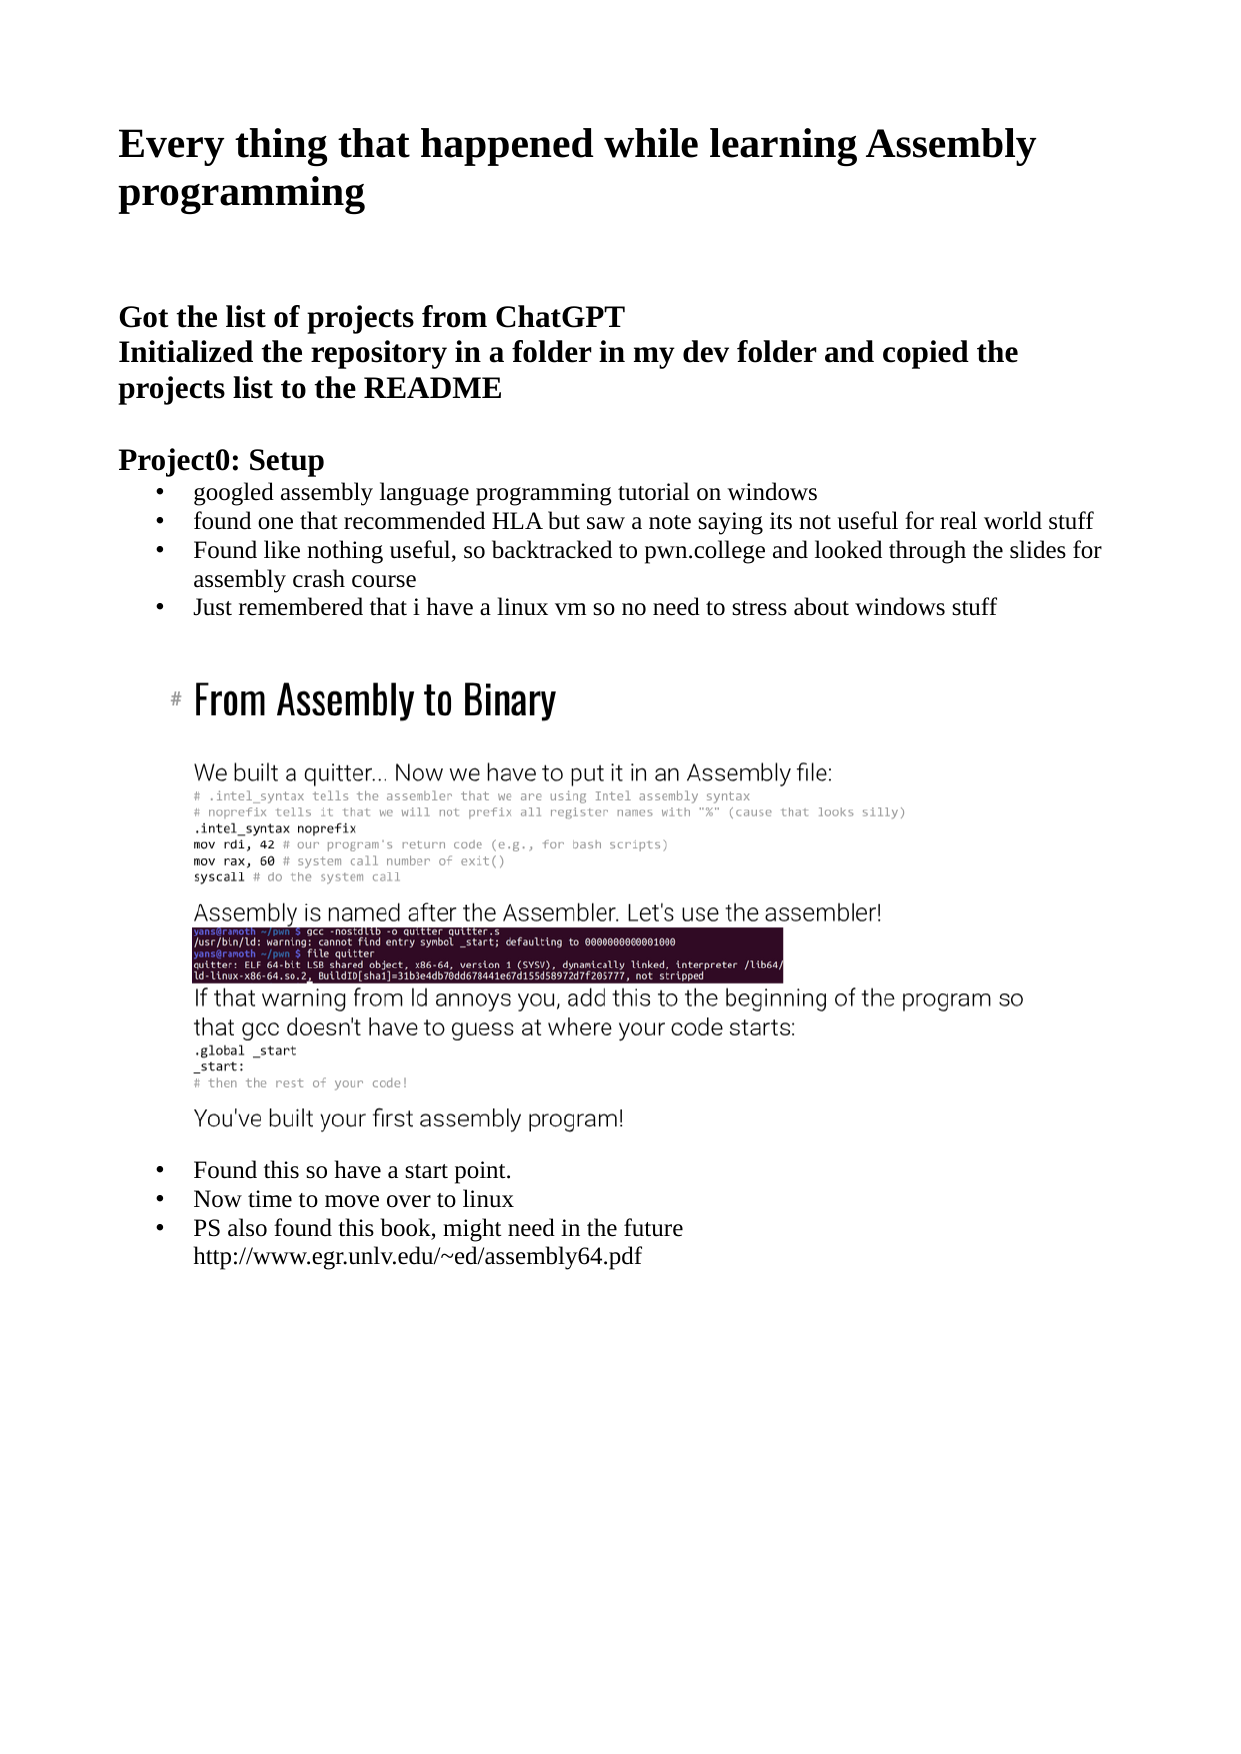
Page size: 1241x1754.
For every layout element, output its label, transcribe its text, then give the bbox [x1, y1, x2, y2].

list found one that recommended HLA but saw a note saying its not useful for real world stuff [156, 506, 1122, 535]
list Found this so have a start point. [156, 621, 1122, 1184]
text Got the list of projects from ChatGPT [118, 298, 1122, 334]
text Project0: Setup [118, 442, 1122, 477]
list PS also found this book, might need in the future http://www.egr.unlv.edu/~ed/assembly64.pdf [156, 1213, 1122, 1270]
list Just remembered that i have a linux vm so no need to stress about windows stuff [156, 592, 1122, 621]
text Every thing that happened while learning Assembly programming [118, 118, 1122, 214]
list googled assembly language programming tutorial on windows [156, 477, 1122, 506]
text Initialized the repository in a folder in my dev folder and copied the projects list to the README [118, 334, 1122, 406]
picture [136, 621, 1104, 1156]
list Now time to move over to linux [156, 1184, 1122, 1213]
list Found like nothing useful, so backtracked to pwn.college and looked through the slides for assembly crash course [156, 535, 1122, 592]
